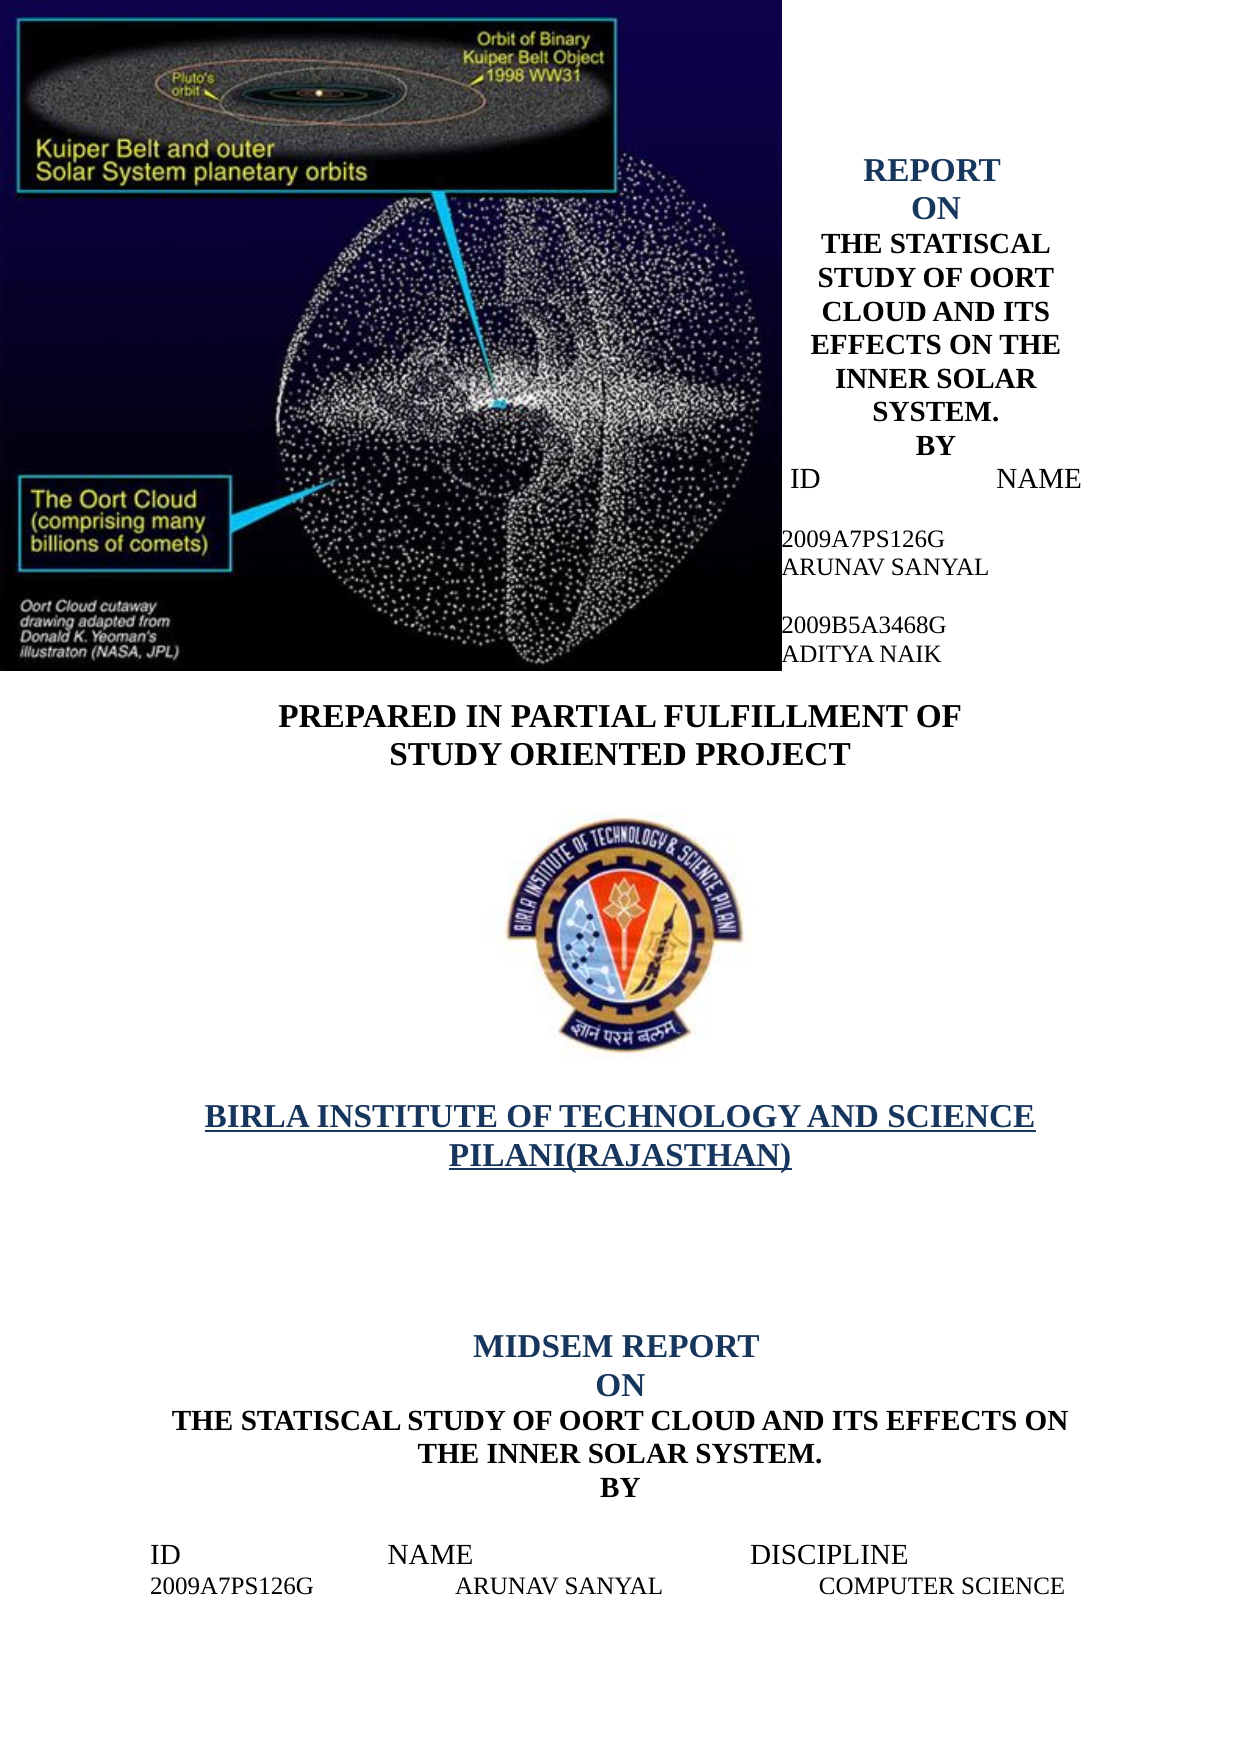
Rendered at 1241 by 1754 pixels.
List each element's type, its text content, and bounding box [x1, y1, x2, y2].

picture [0, 0, 782, 671]
text 2009A7PS126G ARUNAV SANYAL [782, 495, 1090, 581]
text STUDY ORIENTED PROJECT [150, 734, 1090, 773]
text 2009B5A3468G ADITYA NAIK [782, 581, 1090, 667]
text ID NAME [782, 461, 1090, 495]
text BY [150, 1470, 1090, 1504]
text ID NAME DISCIPLINE [150, 1537, 1090, 1571]
text THE STATISCAL STUDY OF OORT CLOUD AND ITS EFFECTS ON THE INNER SOLAR SYSTEM. [782, 227, 1090, 428]
text ON [782, 188, 1090, 227]
text THE STATISCAL STUDY OF OORT CLOUD AND ITS EFFECTS ON THE INNER SOLAR SYSTEM. [150, 1403, 1090, 1470]
text MIDSEM REPORT [150, 1326, 1090, 1365]
text ON [150, 1365, 1090, 1403]
text REPORT [782, 150, 1090, 188]
text 2009A7PS126G ARUNAV SANYAL COMPUTER SCIENCE [150, 1571, 1090, 1599]
text BY [782, 428, 1090, 461]
text BIRLA INSTITUTE OF TECHNOLOGY AND SCIENCE PILANI(RAJASTHAN) [150, 1096, 1090, 1173]
text PREPARED IN PARTIAL FULFILLMENT OF [150, 696, 1090, 734]
picture [485, 811, 755, 1059]
